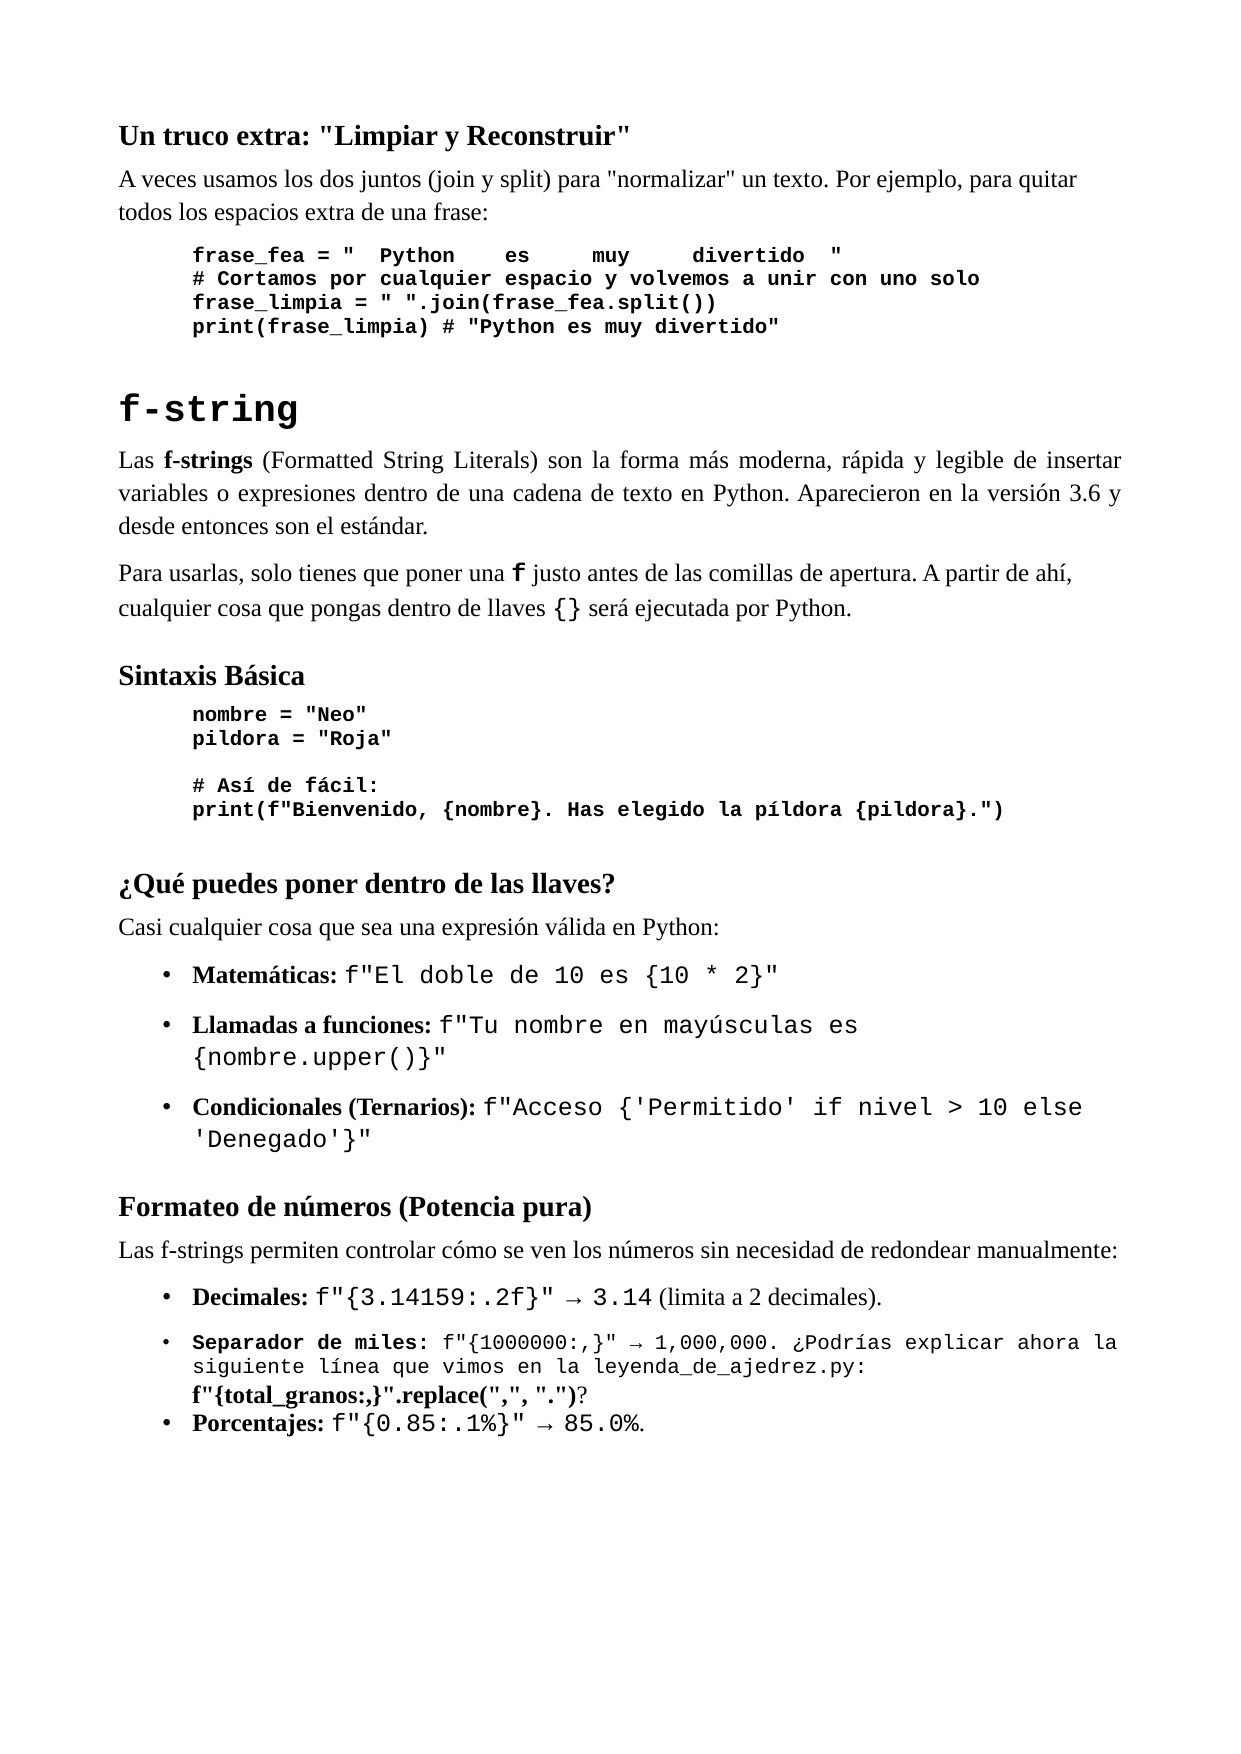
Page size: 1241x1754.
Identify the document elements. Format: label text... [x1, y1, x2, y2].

text nombre = "Neo" [192, 704, 1122, 728]
text Las f-strings (Formatted String Literals) son la forma más moderna, rápida y legible de insertar variables o expresiones dentro de una cadena de texto en Python. Aparecieron en la versión 3.6 y desde entonces son el estándar. [118, 445, 1122, 539]
text frase_fea = " Python es muy divertido " [192, 245, 1122, 268]
list Condicionales (Ternarios): f"Acceso {'Permitido' if nivel > 10 else 'Denegado'}" [162, 1092, 1122, 1155]
text print(f"Bienvenido, {nombre}. Has elegido la píldora {pildora}.") [192, 799, 1122, 822]
list Separador de miles: f"{1000000:,}" → 1,000,000. ¿Podrías explicar ahora la siguiente línea que vimos en la leyenda_de_ajedrez.py: f"{total_granos:,}".replace(",", ".")? [162, 1332, 1122, 1408]
text # Cortamos por cualquier espacio y volvemos a unir con uno solo [192, 268, 1122, 292]
subtitle ¿Qué puedes poner dentro de las llaves? [118, 866, 1122, 900]
subtitle Un truco extra: "Limpiar y Reconstruir" [118, 118, 1122, 152]
list Llamadas a funciones: f"Tu nombre en mayúsculas es {nombre.upper()}" [162, 1010, 1122, 1073]
text # Así de fácil: [192, 775, 1122, 799]
text print(frase_limpia) # "Python es muy divertido" [192, 316, 1122, 339]
subtitle Formateo de números (Potencia pura) [118, 1189, 1122, 1222]
list Porcentajes: f"{0.85:.1%}" → 85.0%. [162, 1408, 1122, 1439]
text Casi cualquier cosa que sea una expresión válida en Python: [118, 912, 1122, 941]
list Decimales: f"{3.14159:.2f}" → 3.14 (limita a 2 decimales). [162, 1282, 1122, 1313]
text Las f-strings permiten controlar cómo se ven los números sin necesidad de redondear manualmente: [118, 1235, 1122, 1263]
list Matemáticas: f"El doble de 10 es {10 * 2}" [162, 960, 1122, 991]
text A veces usamos los dos juntos (join y split) para "normalizar" un texto. Por ejemplo, para quitar todos los espacios extra de una frase: [118, 164, 1122, 226]
text Para usarlas, solo tienes que poner una f justo antes de las comillas de apertura. A partir de ahí, cualquier cosa que pongas dentro de llaves {} será ejecutada por Python. [118, 558, 1122, 624]
subtitle f-string [118, 390, 1122, 432]
subtitle Sintaxis Básica [118, 658, 1122, 692]
text pildora = "Roja" [192, 728, 1122, 751]
text frase_limpia = " ".join(frase_fea.split()) [192, 292, 1122, 316]
